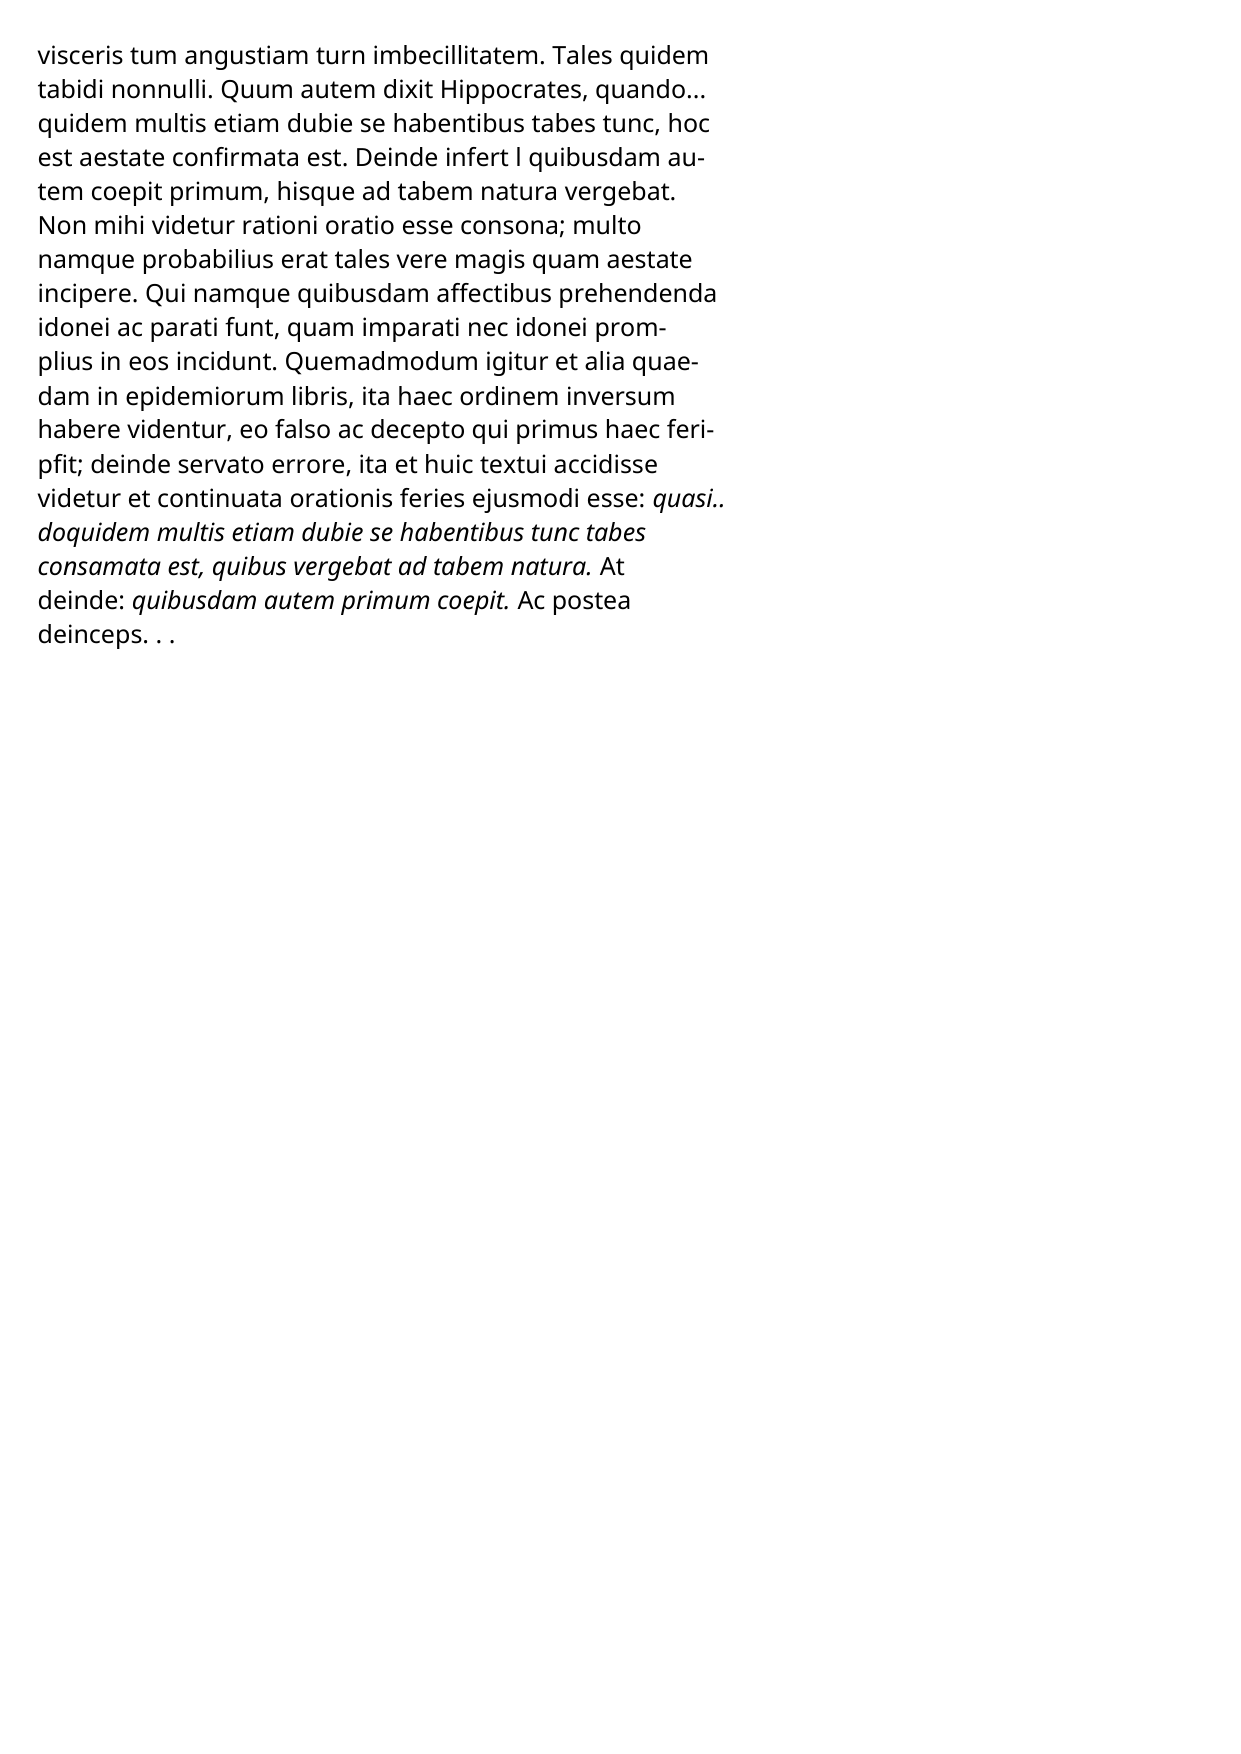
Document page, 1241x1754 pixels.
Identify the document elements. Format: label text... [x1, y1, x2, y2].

text est aestate confirmata est. Deinde infert l quibusdam au- tem coepit primum, hisque ad tabem natura vergebat. Non mihi videtur rationi oratio esse consona; multo namque probabilius erat tales vere magis quam aestate incipere. Qui namque quibusdam affectibus prehendenda idonei ac parati funt, quam imparati nec idonei prom- plius in eos incidunt. Quemadmodum igitur et alia quae- dam in epidemiorum libris, ita haec ordinem inversum habere videntur, eo falso ac decepto qui primus haec feri- pfit; deinde servato errore, ita et huic textui accidisse videtur et continuata orationis feries ejusmodi esse: quasi.. doquidem multis etiam dubie se habentibus tunc tabes consamata est, quibus vergebat ad tabem natura. At deinde: quibusdam autem primum coepit. Ac postea deinceps. . . [37, 140, 1203, 651]
text visceris tum angustiam turn imbecillitatem. Tales quidem tabidi nonnulli. Quum autem dixit Hippocrates, quando... quidem multis etiam dubie se habentibus tabes tunc, hoc [37, 37, 1203, 140]
